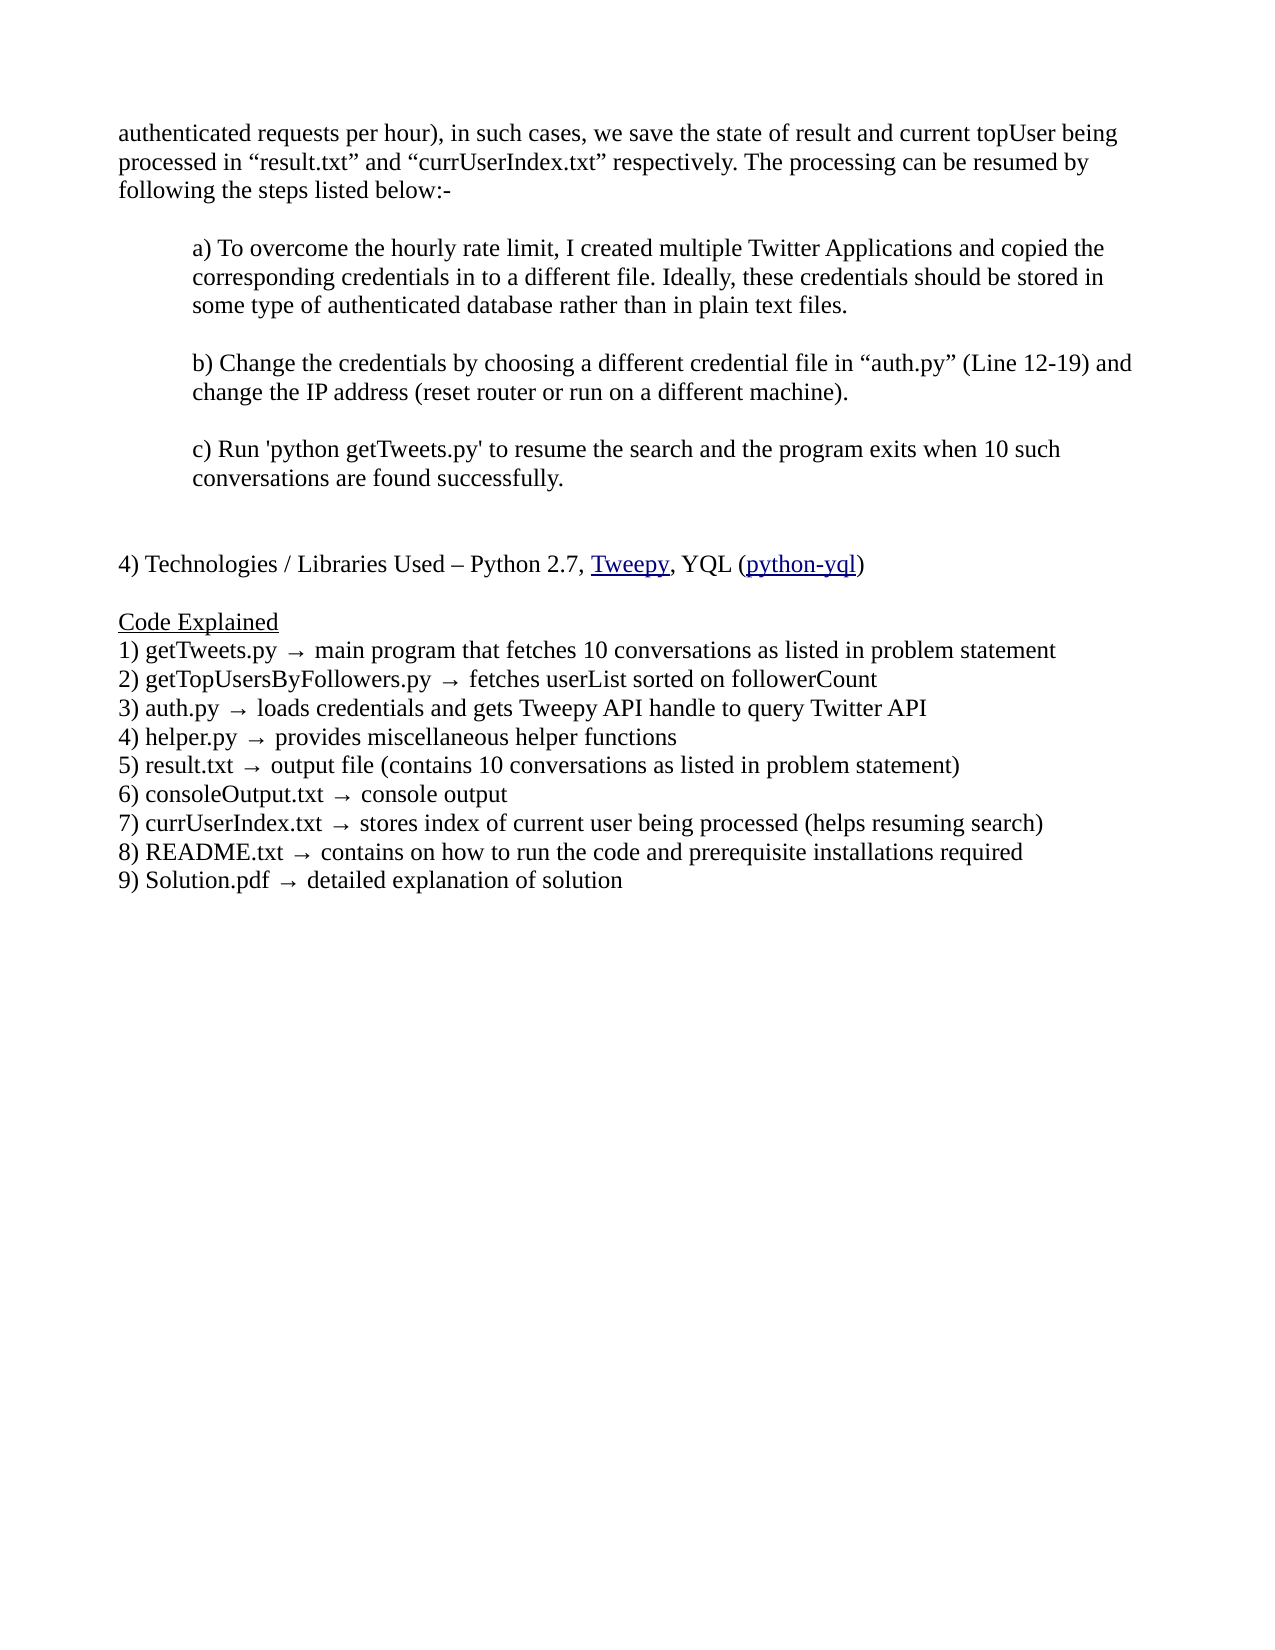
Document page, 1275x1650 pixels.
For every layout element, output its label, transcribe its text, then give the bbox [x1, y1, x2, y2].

text 4) Technologies / Libraries Used – Python 2.7, Tweepy, YQL (python-yql) [118, 549, 1157, 578]
text 5) result.txt → output file (contains 10 conversations as listed in problem statement) [118, 751, 1157, 779]
text Code Explained [118, 607, 1157, 636]
text 4) helper.py → provides miscellaneous helper functions [118, 722, 1157, 751]
text a) To overcome the hourly rate limit, I created multiple Twitter Applications and copied the corresponding credentials in to a different file. Ideally, these credentials should be stored in some type of authenticated database rather than in plain text files. [118, 233, 1157, 319]
text 7) currUserIndex.txt → stores index of current user being processed (helps resuming search) [118, 808, 1157, 837]
text 6) consoleOutput.txt → console output [118, 779, 1157, 808]
text b) Change the credentials by choosing a different credential file in “auth.py” (Line 12-19) and change the IP address (reset router or run on a different machine). [118, 348, 1157, 406]
text 8) README.txt → contains on how to run the code and prerequisite installations required [118, 837, 1157, 866]
text authenticated requests per hour), in such cases, we save the state of result and current topUser being processed in “result.txt” and “currUserIndex.txt” respectively. The processing can be resumed by following the steps listed below:- [118, 118, 1157, 204]
text 3) auth.py → loads credentials and gets Tweepy API handle to query Twitter API [118, 693, 1157, 722]
text c) Run 'python getTweets.py' to resume the search and the program exits when 10 such conversations are found successfully. [118, 434, 1157, 492]
text 1) getTweets.py → main program that fetches 10 conversations as listed in problem statement [118, 636, 1157, 664]
text 2) getTopUsersByFollowers.py → fetches userList sorted on followerCount [118, 664, 1157, 693]
text 9) Solution.pdf → detailed explanation of solution [118, 866, 1157, 894]
